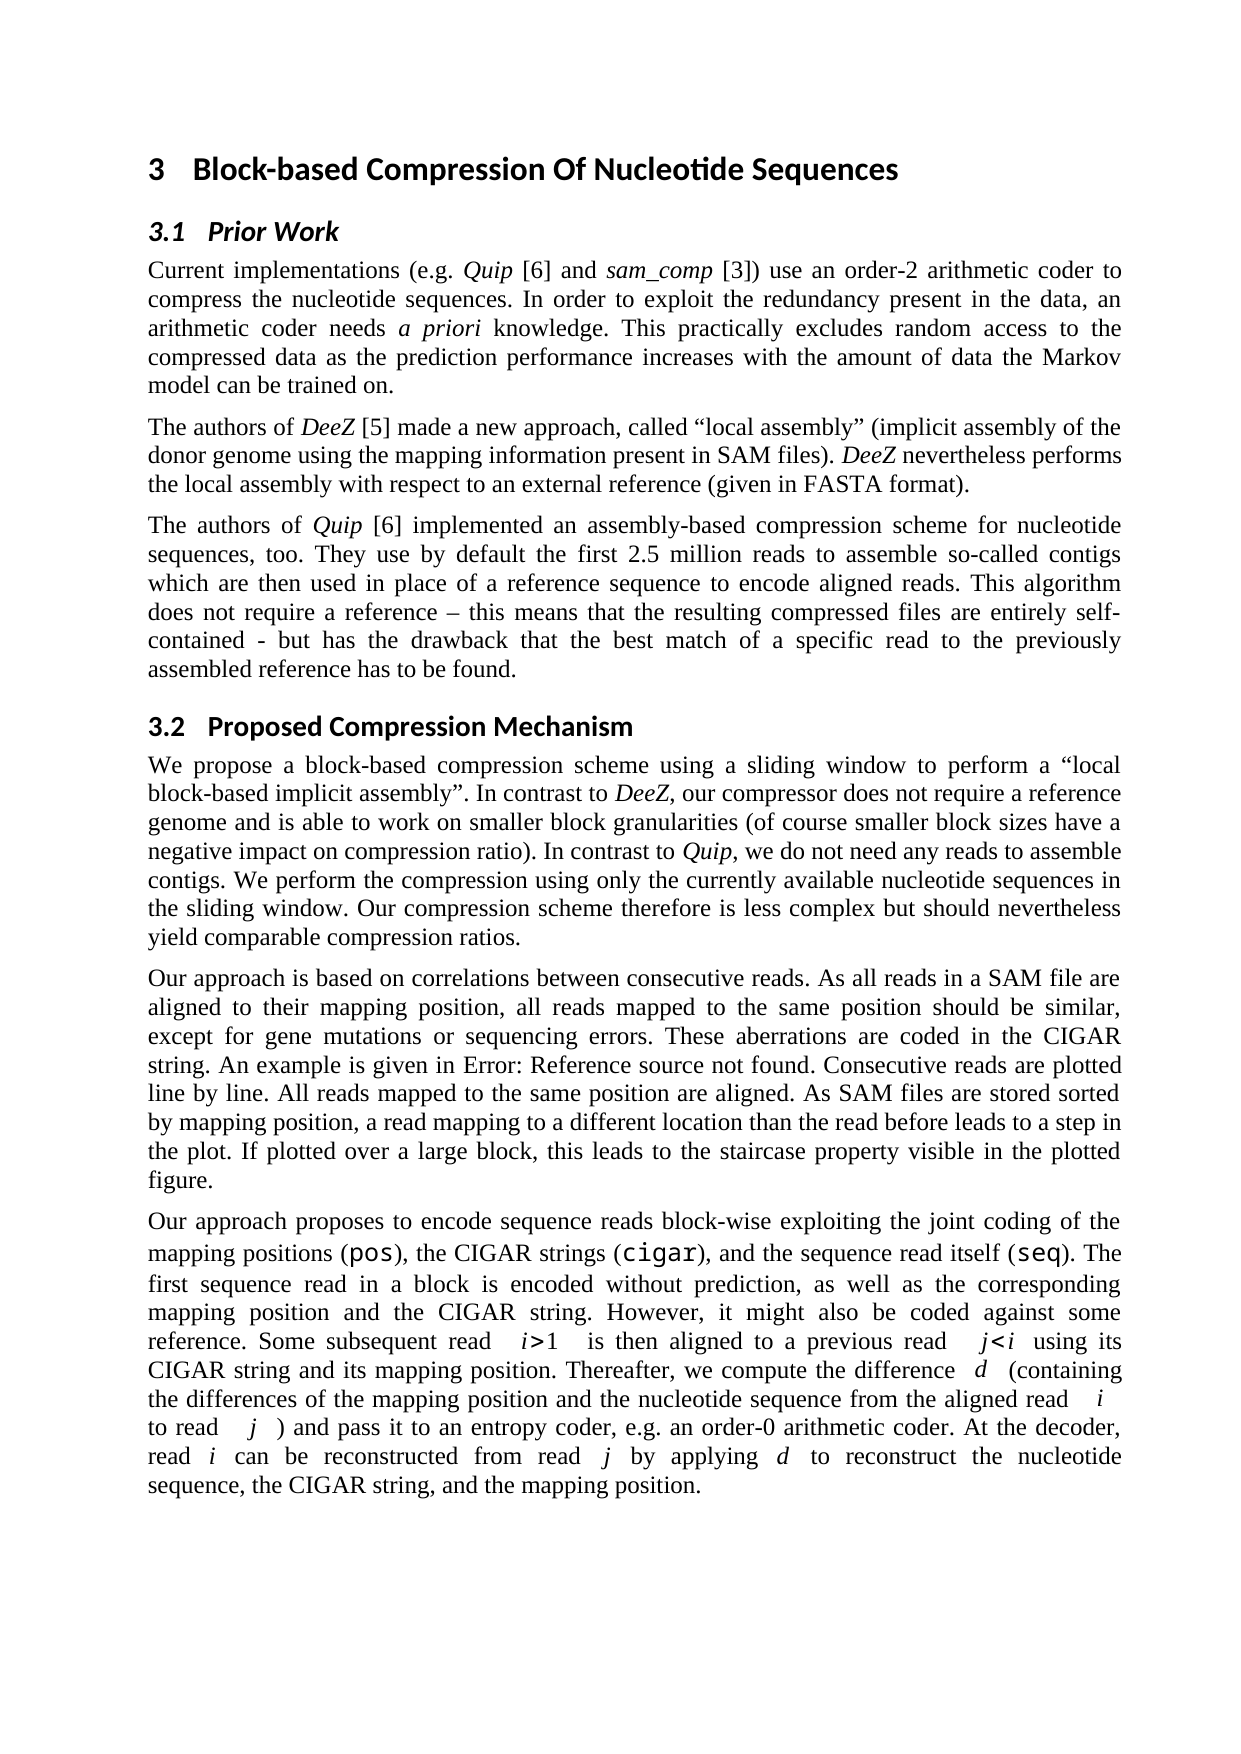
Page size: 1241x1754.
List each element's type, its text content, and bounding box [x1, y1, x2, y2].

text Our approach proposes to encode sequence reads block-wise exploiting the joint coding of the mapping positions (pos), the CIGAR strings (cigar), and the sequence read itself (seq). The first sequence read in a block is encoded without prediction, as well as the corresponding mapping position and the CIGAR string. However, it might also be coded against some reference. Some subsequent read is then aligned to a previous read using its CIGAR string and its mapping position. Thereafter, we compute the difference(containing the differences of the mapping position and the nucleotide sequence from the aligned read to read ) and pass it to an entropy coder, e.g. an order-0 arithmetic coder. At the decoder, readcan be reconstructed from readby applyingto reconstruct the nucleotide sequence, the CIGAR string, and the mapping position. [148, 1206, 1122, 1499]
text We propose a block-based compression scheme using a sliding window to perform a “local block-based implicit assembly”. In contrast to DeeZ, our compressor does not require a reference genome and is able to work on smaller block granularities (of course smaller block sizes have a negative impact on compression ratio). In contrast to Quip, we do not need any reads to assemble contigs. We perform the compression using only the currently available nucleotide sequences in the sliding window. Our compression scheme therefore is less complex but should nevertheless yield comparable compression ratios. [148, 750, 1122, 951]
text Our approach is based on correlations between consecutive reads. As all reads in a SAM file are aligned to their mapping position, all reads mapped to the same position should be similar, except for gene mutations or sequencing errors. These aberrations are coded in the CIGAR string. An example is given in Figure 3. Consecutive reads are plotted line by line. All reads mapped to the same position are aligned. As SAM files are stored sorted by mapping position, a read mapping to a different location than the read before leads to a step in the plot. If plotted over a large block, this leads to the staircase property visible in the plotted figure. [148, 963, 1122, 1193]
text Current implementations (e.g. Quip [6] and sam_comp [3]) use an order-2 arithmetic coder to compress the nucleotide sequences. In order to exploit the redundancy present in the data, an arithmetic coder needs a priori knowledge. This practically excludes random access to the compressed data as the prediction performance increases with the amount of data the Markov model can be trained on. [148, 255, 1122, 399]
subtitle Block-based Compression Of Nucleotide Sequences [148, 148, 1122, 188]
subtitle Prior Work [148, 213, 1122, 249]
text The authors of Quip [6] implemented an assembly-based compression scheme for nucleotide sequences, too. They use by default the first 2.5 million reads to assemble so-called contigs which are then used in place of a reference sequence to encode aligned reads. This algorithm does not require a reference – this means that the resulting compressed files are entirely self-contained - but has the drawback that the best match of a specific read to the previously assembled reference has to be found. [148, 510, 1122, 683]
text The authors of DeeZ [5] made a new approach, called “local assembly” (implicit assembly of the donor genome using the mapping information present in SAM files). DeeZ nevertheless performs the local assembly with respect to an external reference (given in FASTA format). [148, 412, 1122, 498]
subtitle Proposed Compression Mechanism [148, 708, 1122, 743]
